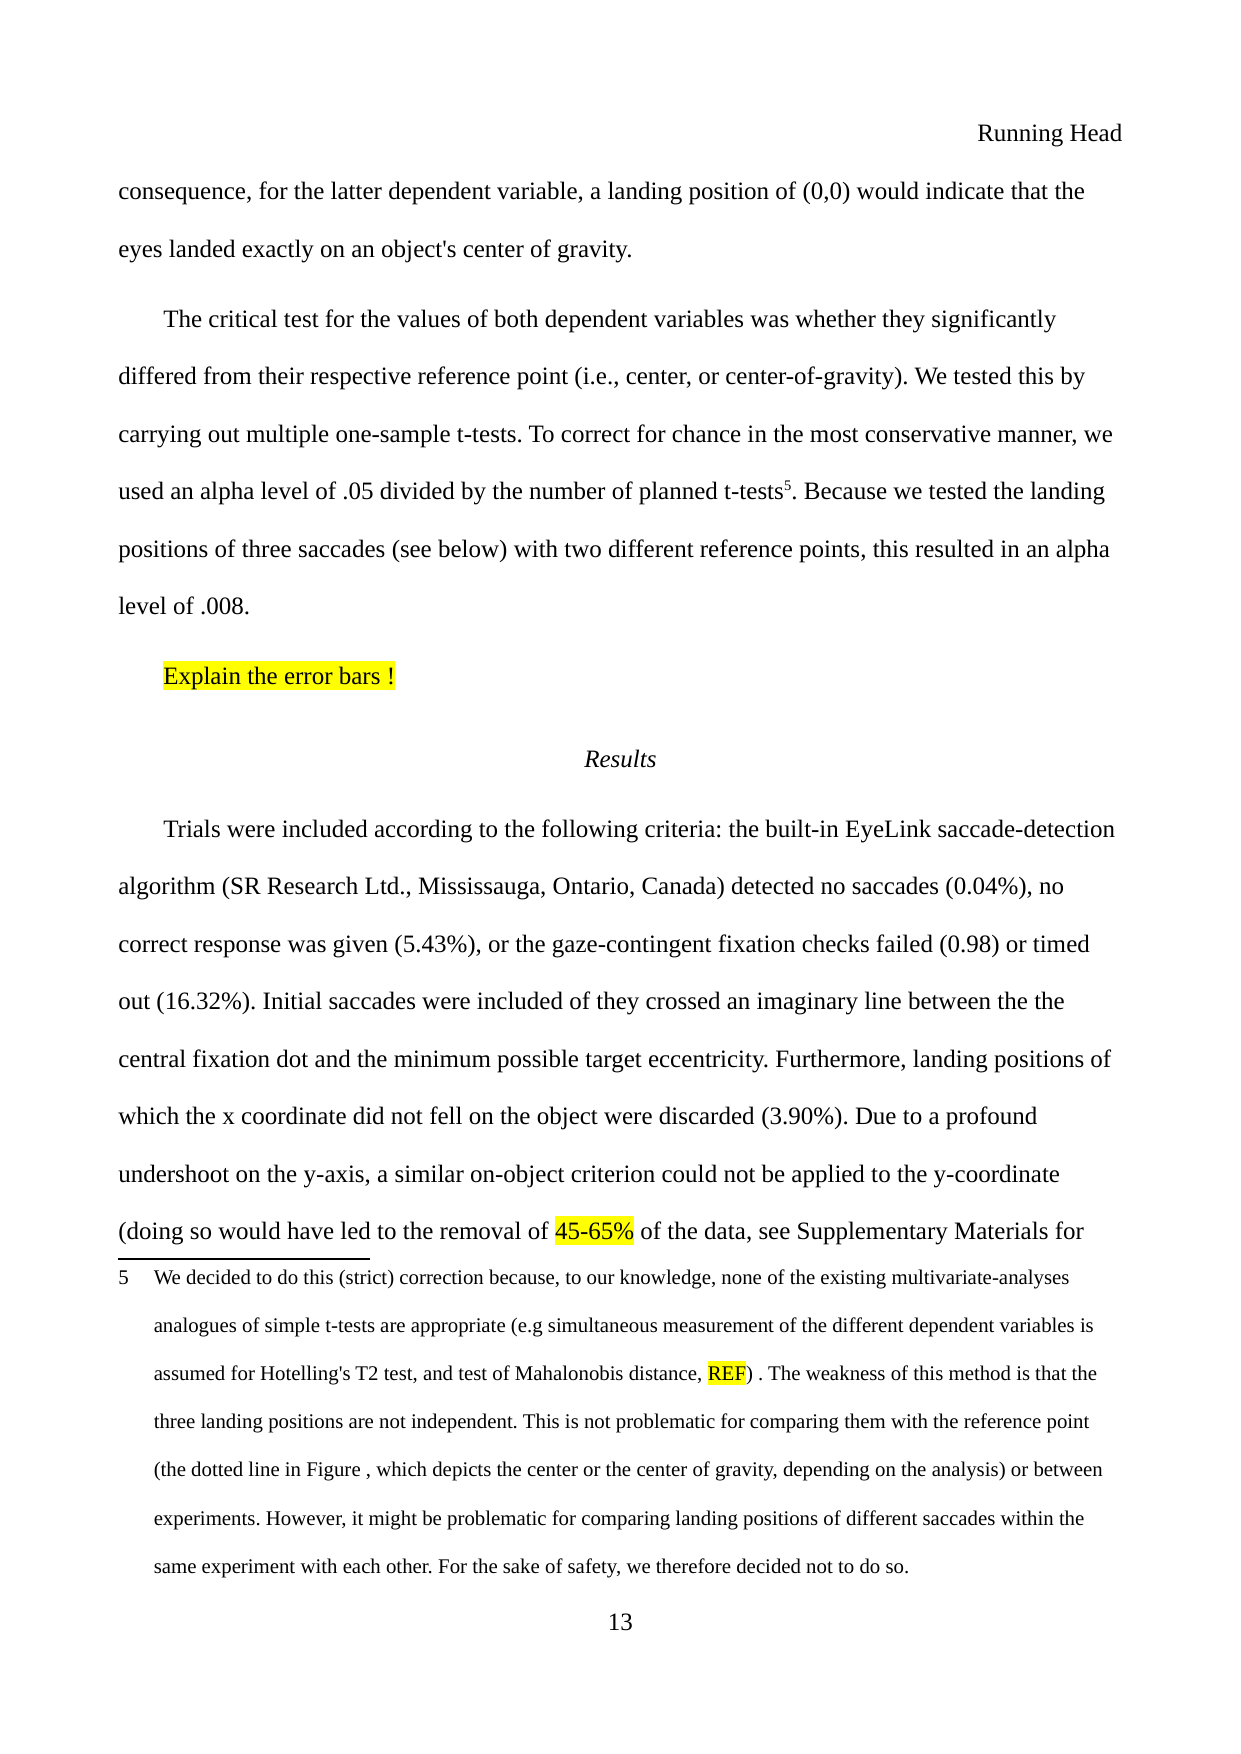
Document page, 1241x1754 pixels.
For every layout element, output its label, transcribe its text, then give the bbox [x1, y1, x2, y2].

text We decided to do this (strict) correction because, to our knowledge, none of the existing multivariate-analyses analogues of simple t-tests are appropriate (e.g simultaneous measurement of the different dependent variables is assumed for Hotelling's T2 test, and test of Mahalonobis distance, REF) . The weakness of this method is that the three landing positions are not independent. This is not problematic for comparing them with the reference point (the dotted line in Figure , which depicts the center or the center of gravity, depending on the analysis) or between experiments. However, it might be problematic for comparing landing positions of different saccades within the same experiment with each other. For the sake of safety, we therefore decided not to do so. [118, 1265, 1122, 1578]
text Trials were included according to the following criteria: the built-in EyeLink saccade-detection algorithm (SR Research Ltd., Mississauga, Ontario, Canada) detected no saccades (0.04%), no correct response was given (5.43%), or the gaze-contingent fixation checks failed (0.98) or timed out (16.32%). Initial saccades were included of they crossed an imaginary line between the the central fixation dot and the minimum possible target eccentricity. Furthermore, landing positions of which the x coordinate did not fell on the object were discarded (3.90%). Due to a profound undershoot on the y-axis, a similar on-object criterion could not be applied to the y-coordinate (doing so would have led to the removal of 45-65% of the data, see Supplementary Materials for [118, 814, 1122, 1245]
text consequence, for the latter dependent variable, a landing position of (0,0) would indicate that the eyes landed exactly on an object's center of gravity. [118, 176, 1122, 263]
text The critical test for the values of both dependent variables was whether they significantly differed from their respective reference point (i.e., center, or center-of-gravity). We tested this by carrying out multiple one-sample t-tests. To correct for chance in the most conservative manner, we used an alpha level of .05 divided by the number of planned t-tests. Because we tested the landing positions of three saccades (see below) with two different reference points, this resulted in an alpha level of .008. [118, 304, 1122, 620]
text Explain the error bars ! [118, 661, 1122, 690]
subtitle Results [118, 744, 1122, 773]
